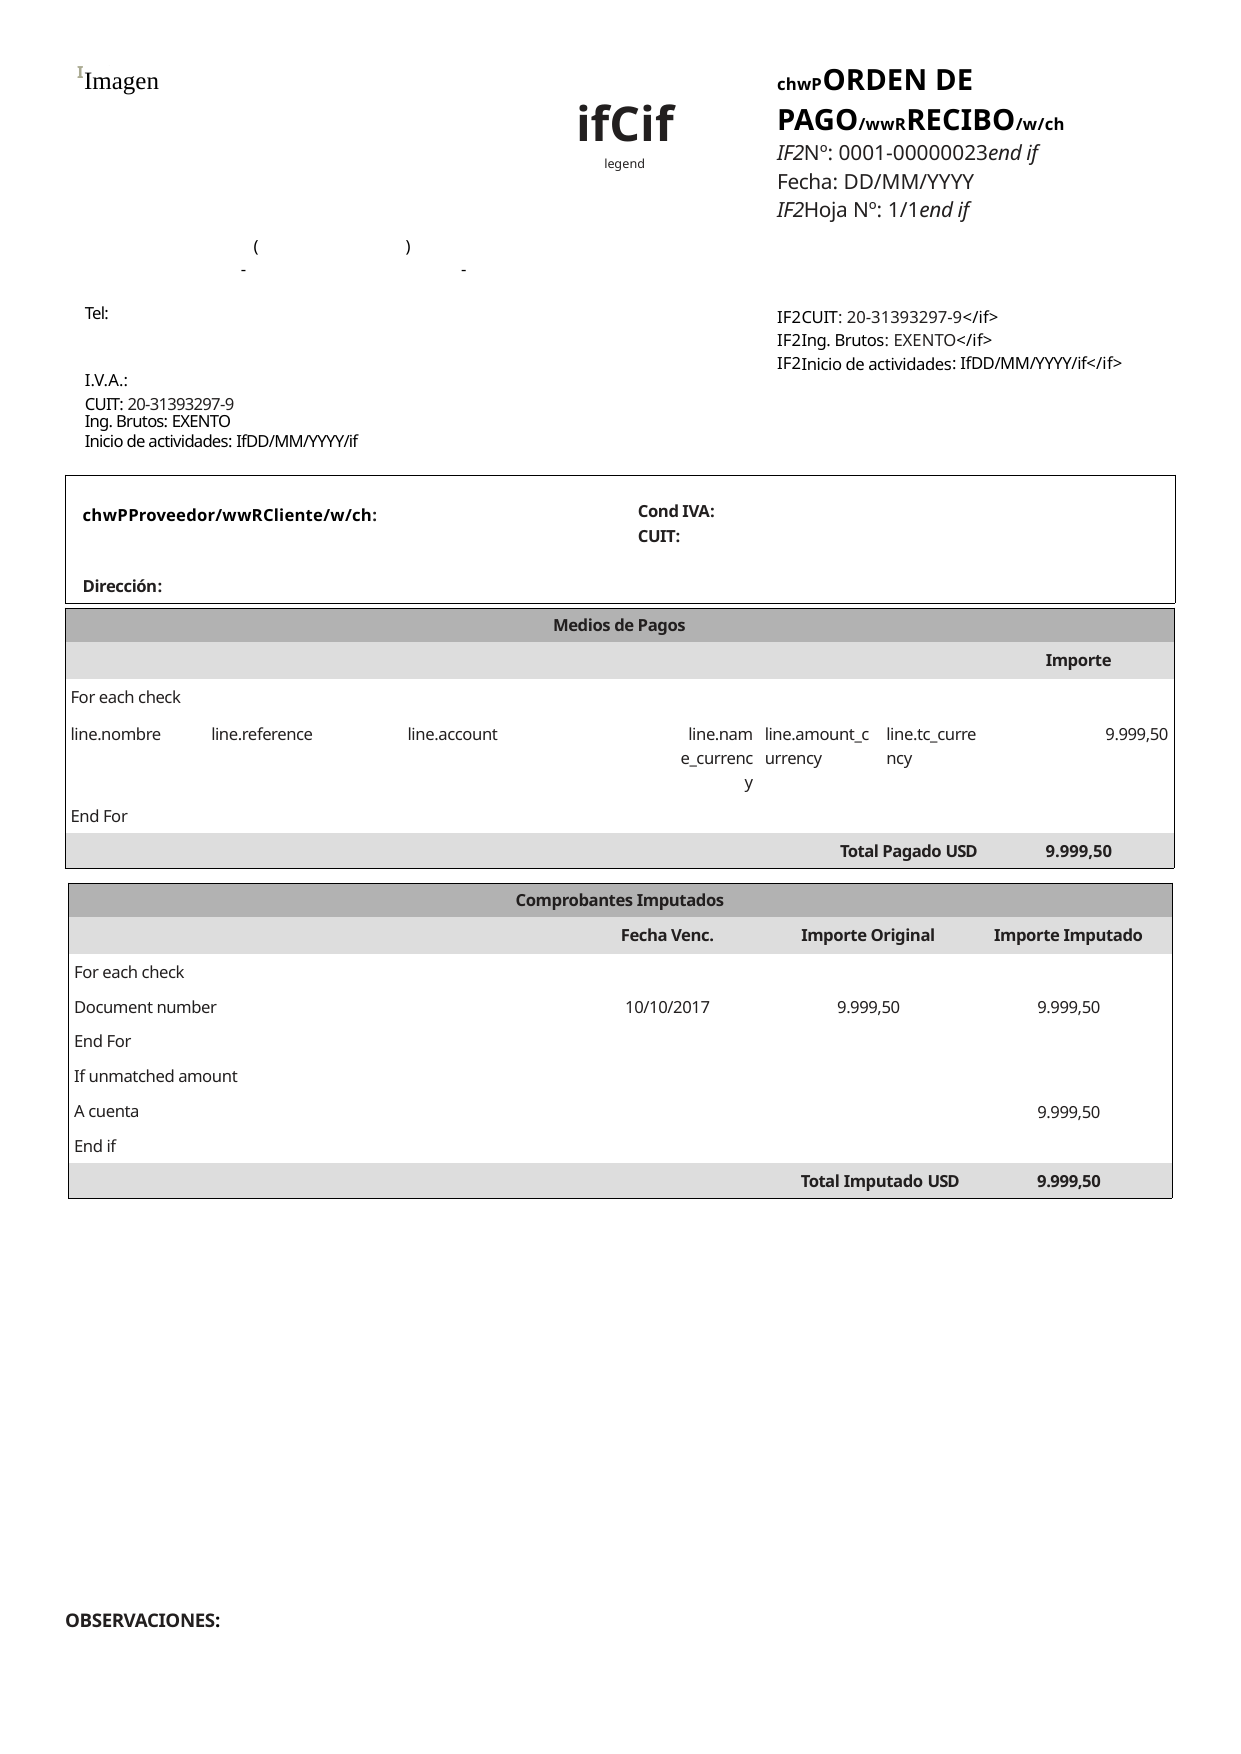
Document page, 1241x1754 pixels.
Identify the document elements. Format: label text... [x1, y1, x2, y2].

table_cell [205, 799, 402, 833]
table_cell Fecha Venc. [564, 917, 771, 954]
table_cell [205, 833, 402, 868]
table_cell [69, 917, 564, 954]
table_cell line.amount_currency [759, 716, 881, 799]
table_cell [674, 799, 759, 833]
table_cell Importe Imputado [965, 917, 1172, 954]
table_cell [564, 1129, 771, 1163]
table_cell [983, 799, 1174, 833]
table_cell [402, 799, 674, 833]
table_cell [965, 1024, 1172, 1058]
table_cell Total Imputado USD [69, 1163, 965, 1198]
table_cell [564, 1024, 771, 1058]
table_cell 9.999,50 [983, 833, 1174, 868]
table_cell If unmatched amount [69, 1058, 564, 1093]
table_cell [759, 642, 881, 679]
table_cell Total Pagado USD [759, 833, 983, 868]
table_cell [983, 679, 1174, 716]
table_cell [881, 679, 983, 716]
table_cell End For [69, 1024, 564, 1058]
table_cell [759, 799, 881, 833]
table_cell 9.999,50 [965, 989, 1172, 1024]
table_cell [564, 1094, 771, 1129]
table_cell For each check [66, 679, 205, 716]
table_cell line.tc_currency [881, 716, 983, 799]
table_cell [881, 799, 983, 833]
table_cell [965, 954, 1172, 989]
table_cell [402, 642, 759, 679]
table_cell [564, 1058, 771, 1093]
table_cell 9.999,50 [965, 1163, 1172, 1198]
table_cell Document number [69, 989, 564, 1024]
table_cell End if [69, 1129, 564, 1163]
table_cell [771, 1058, 965, 1093]
table_cell [771, 954, 965, 989]
table_cell [402, 679, 674, 716]
table_cell For each check [69, 954, 564, 989]
table_cell [771, 1024, 965, 1058]
table_cell [205, 642, 402, 679]
table_header Comprobantes Imputados [69, 884, 1172, 917]
table_cell line.nombre [66, 716, 205, 799]
table_cell [881, 642, 983, 679]
table_cell [965, 1058, 1172, 1093]
table_cell 9.999,50 [771, 989, 965, 1024]
table_cell Importe [983, 642, 1174, 679]
table_cell [402, 833, 759, 868]
table_cell line.name_currency [674, 716, 759, 799]
table_cell [205, 679, 402, 716]
table_cell [66, 642, 205, 679]
table_cell 10/10/2017 [564, 989, 771, 1024]
table_cell line.account [402, 716, 674, 799]
table_cell [771, 1094, 965, 1129]
table_cell 9.999,50 [983, 716, 1174, 799]
table_header Medios de Pagos [66, 609, 1174, 642]
table_cell [674, 679, 759, 716]
table_cell Importe Original [771, 917, 965, 954]
table_cell [759, 679, 881, 716]
table_cell [771, 1129, 965, 1163]
table_cell 9.999,50 [965, 1094, 1172, 1129]
table_cell End For [66, 799, 205, 833]
table_cell line.reference [205, 716, 402, 799]
table_cell [66, 833, 205, 868]
table_cell A cuenta [69, 1094, 564, 1129]
table_cell [564, 954, 771, 989]
table_cell [965, 1129, 1172, 1163]
